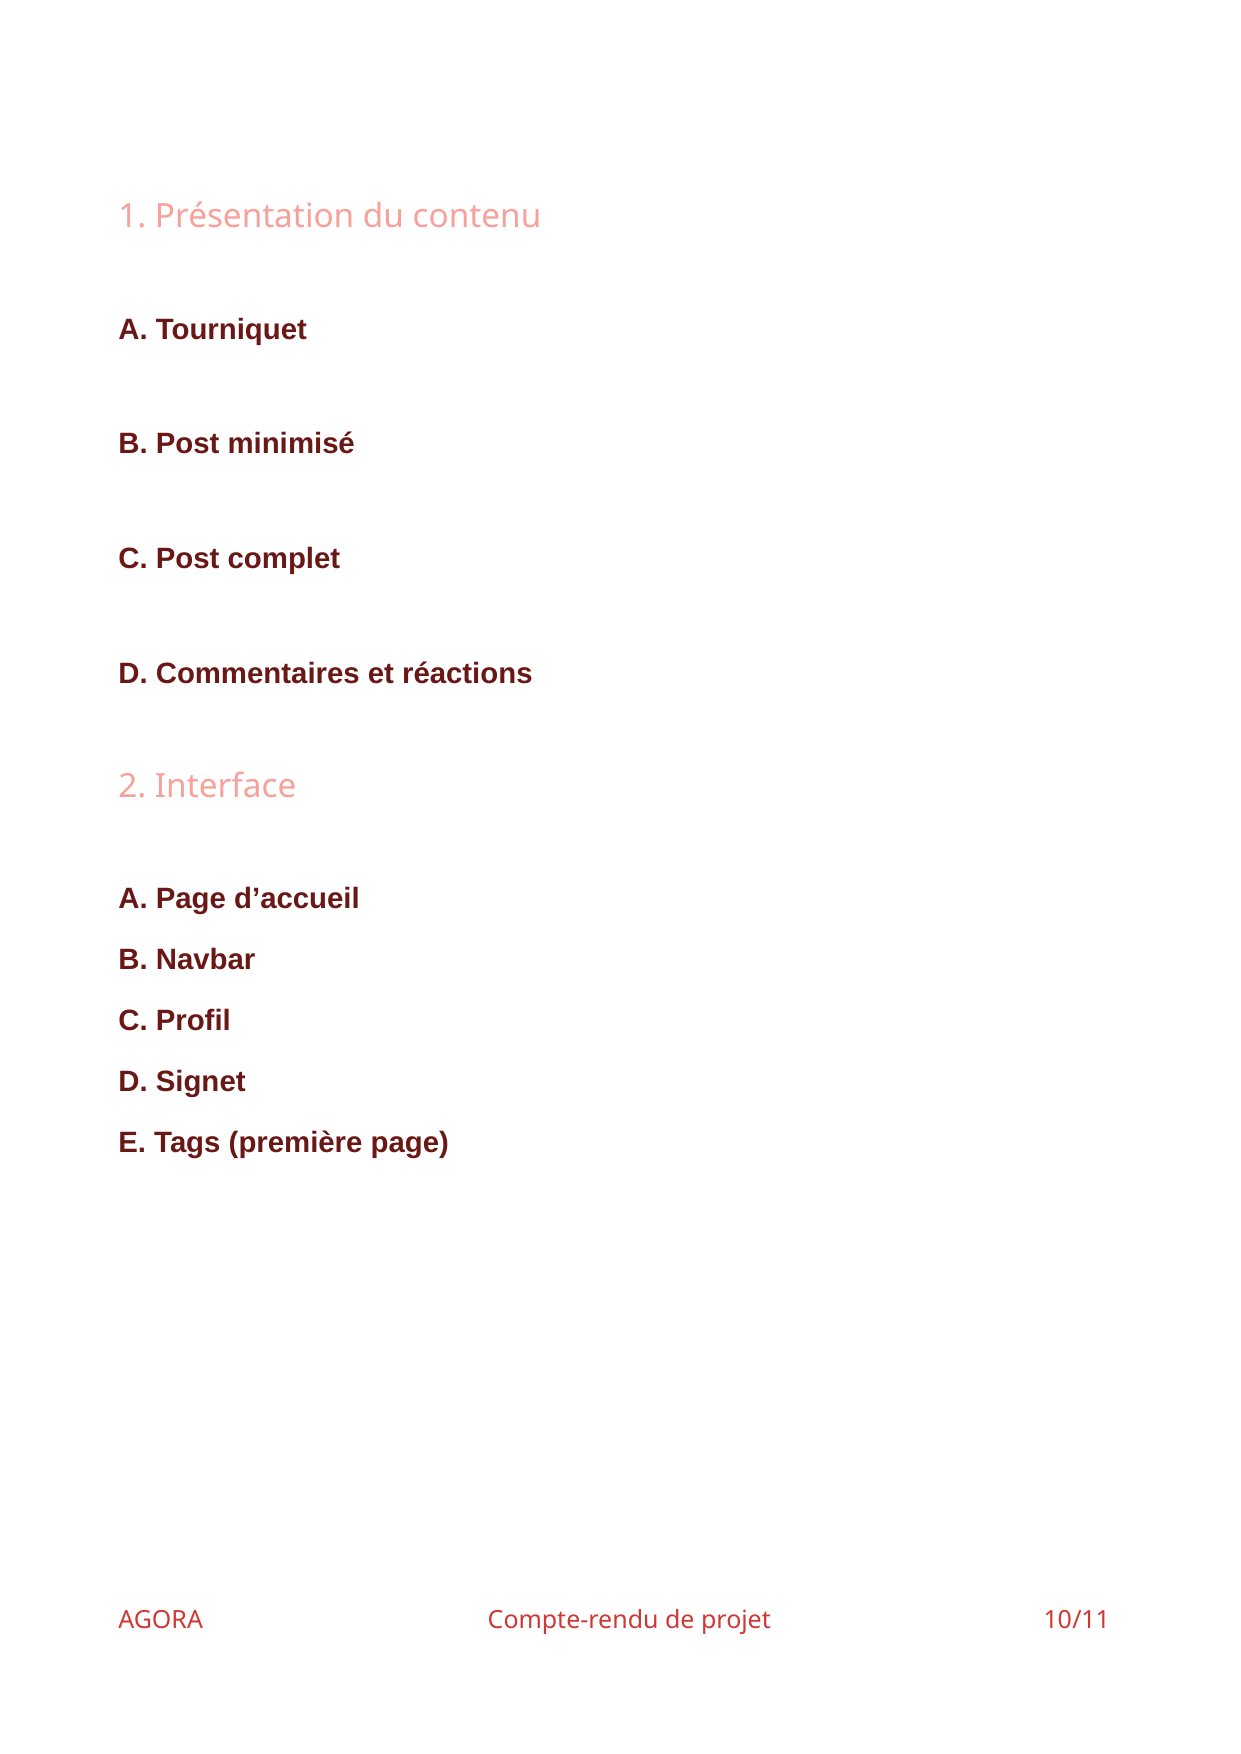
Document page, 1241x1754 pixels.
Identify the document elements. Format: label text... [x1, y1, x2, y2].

subtitle A. Page d’accueil [118, 881, 1122, 915]
subtitle B. Post minimisé [118, 426, 1122, 460]
subtitle A. Tourniquet [118, 312, 1122, 346]
subtitle E. Tags (première page) [118, 1124, 1122, 1158]
subtitle D. Signet [118, 1064, 1122, 1097]
subtitle C. Post complet [118, 541, 1122, 575]
subtitle D. Commentaires et réactions [118, 656, 1122, 689]
subtitle C. Profil [118, 1003, 1122, 1037]
subtitle 2. Interface [118, 762, 1122, 807]
subtitle B. Navbar [118, 942, 1122, 976]
subtitle 1. Présentation du contenu [118, 192, 1122, 238]
